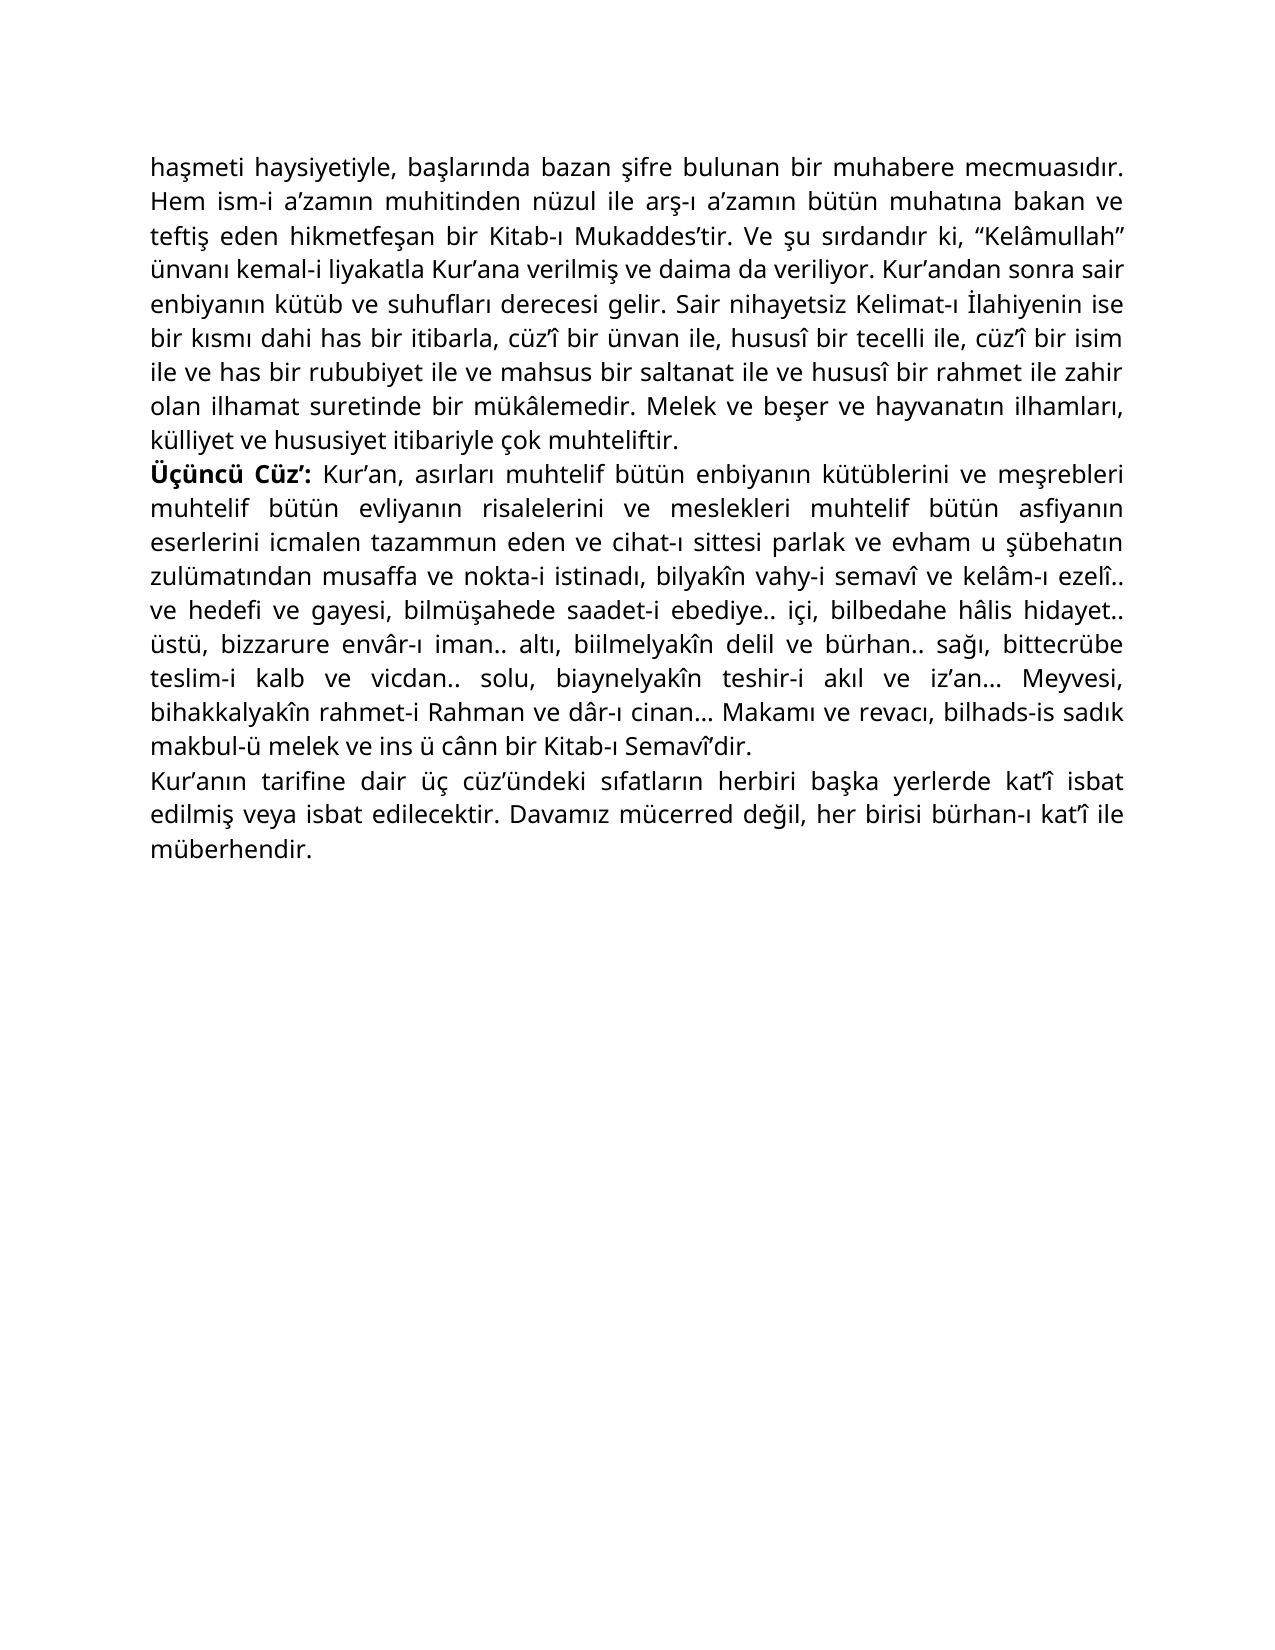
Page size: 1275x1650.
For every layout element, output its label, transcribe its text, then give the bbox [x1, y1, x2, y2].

text Üçüncü Cüz’: Kur’an, asırları muhtelif bütün enbiyanın kütüblerini ve meşrebleri muhtelif bütün evliyanın risalelerini ve meslekleri muhtelif bütün asfiyanın eserlerini icmalen tazammun eden ve cihat-ı sittesi parlak ve evham u şübehatın zulümatından musaffa ve nokta-i istinadı, bilyakîn vahy-i semavî ve kelâm-ı ezelî.. ve hedefi ve gayesi, bilmüşahede saadet-i ebediye.. içi, bilbedahe hâlis hidayet.. üstü, bizzarure envâr-ı iman.. altı, biilmelyakîn delil ve bürhan.. sağı, bittecrübe teslim-i kalb ve vicdan.. solu, biaynelyakîn teshir-i akıl ve iz’an… Meyvesi, bihakkalyakîn rahmet-i Rahman ve dâr-ı cinan… Makamı ve revacı, bilhads-is sadık makbul-ü melek ve ins ü cânn bir Kitab-ı Semavî’dir. [150, 457, 1125, 763]
text haşmeti haysiyetiyle, başlarında bazan şifre bulunan bir muhabere mecmuasıdır. Hem ism-i a’zamın muhitinden nüzul ile arş-ı a’zamın bütün muhatına bakan ve teftiş eden hikmetfeşan bir Kitab-ı Mukaddes’tir. Ve şu sırdandır ki, “Kelâmullah” ünvanı kemal-i liyakatla Kur’ana verilmiş ve daima da veriliyor. Kur’andan sonra sair enbiyanın kütüb ve suhufları derecesi gelir. Sair nihayetsiz Kelimat-ı İlahiyenin ise bir kısmı dahi has bir itibarla, cüz’î bir ünvan ile, hususî bir tecelli ile, cüz’î bir isim ile ve has bir rububiyet ile ve mahsus bir saltanat ile ve hususî bir rahmet ile zahir olan ilhamat suretinde bir mükâlemedir. Melek ve beşer ve hayvanatın ilhamları, külliyet ve hususiyet itibariyle çok muhteliftir. [150, 150, 1125, 457]
text Kur’anın tarifine dair üç cüz’ündeki sıfatların herbiri başka yerlerde kat’î isbat edilmiş veya isbat edilecektir. Davamız mücerred değil, her birisi bürhan-ı kat’î ile müberhendir. [150, 763, 1125, 865]
